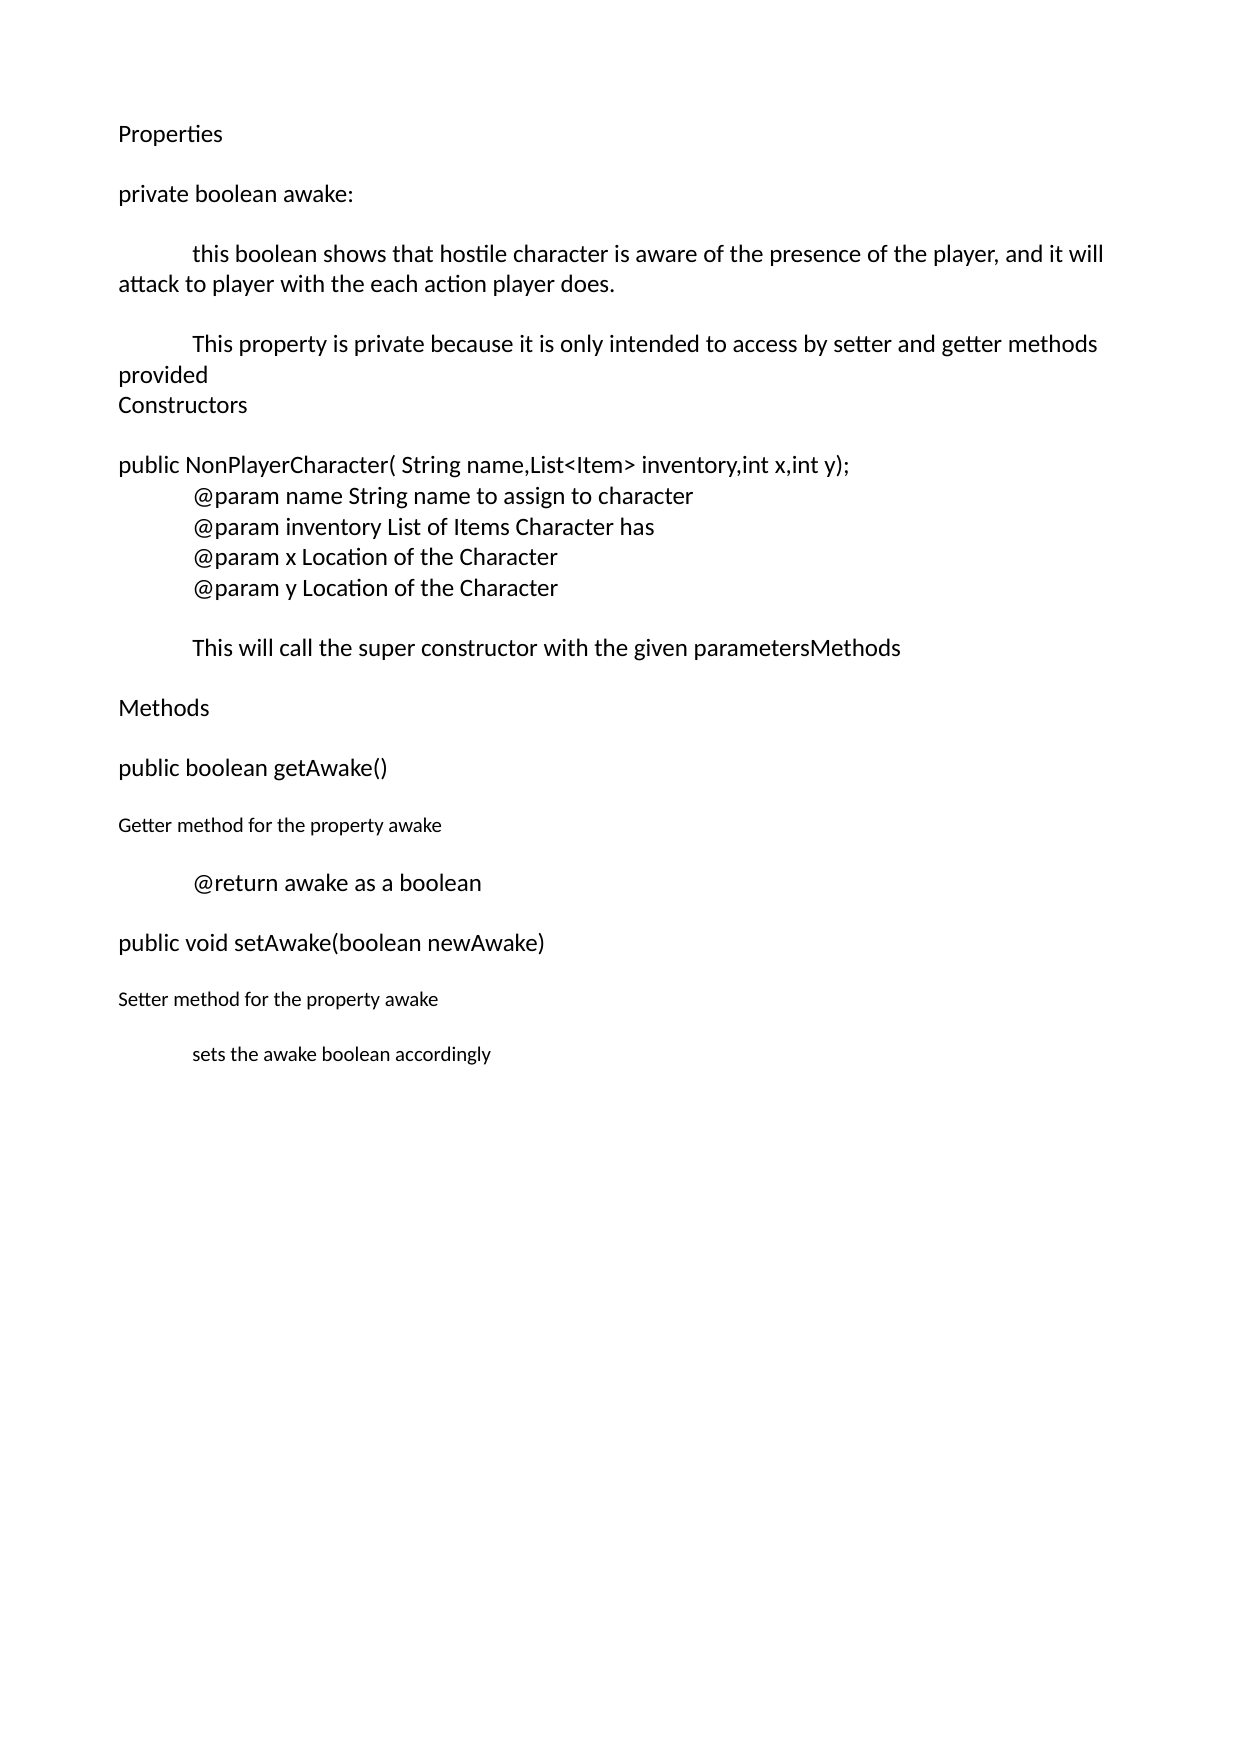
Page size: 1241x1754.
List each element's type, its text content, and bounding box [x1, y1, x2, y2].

text @return awake as a boolean [118, 867, 1122, 897]
text public NonPlayerCharacter( String name,List<Item> inventory,int x,int y); [118, 450, 1122, 480]
text public void setAwake(boolean newAwake) [118, 927, 1122, 957]
text public boolean getAwake() [118, 752, 1122, 782]
text @param x Location of the Character [118, 541, 1122, 572]
text Getter method for the property awake [118, 812, 1122, 837]
text Methods [118, 692, 1122, 722]
text sets the awake boolean accordingly [118, 1042, 1122, 1067]
text Constructors [118, 390, 1122, 420]
text @param inventory List of Items Character has [118, 511, 1122, 541]
text Setter method for the property awake [118, 987, 1122, 1012]
text @param name String name to assign to character [118, 480, 1122, 511]
text This will call the super constructor with the given parametersMethods [118, 632, 1122, 662]
text private boolean awake: [118, 178, 1122, 209]
text @param y Location of the Character [118, 572, 1122, 602]
text Properties [118, 118, 1122, 149]
text This property is private because it is only intended to access by setter and getter methods provided [118, 329, 1122, 390]
text this boolean shows that hostile character is aware of the presence of the player, and it will attack to player with the each action player does. [118, 238, 1122, 299]
